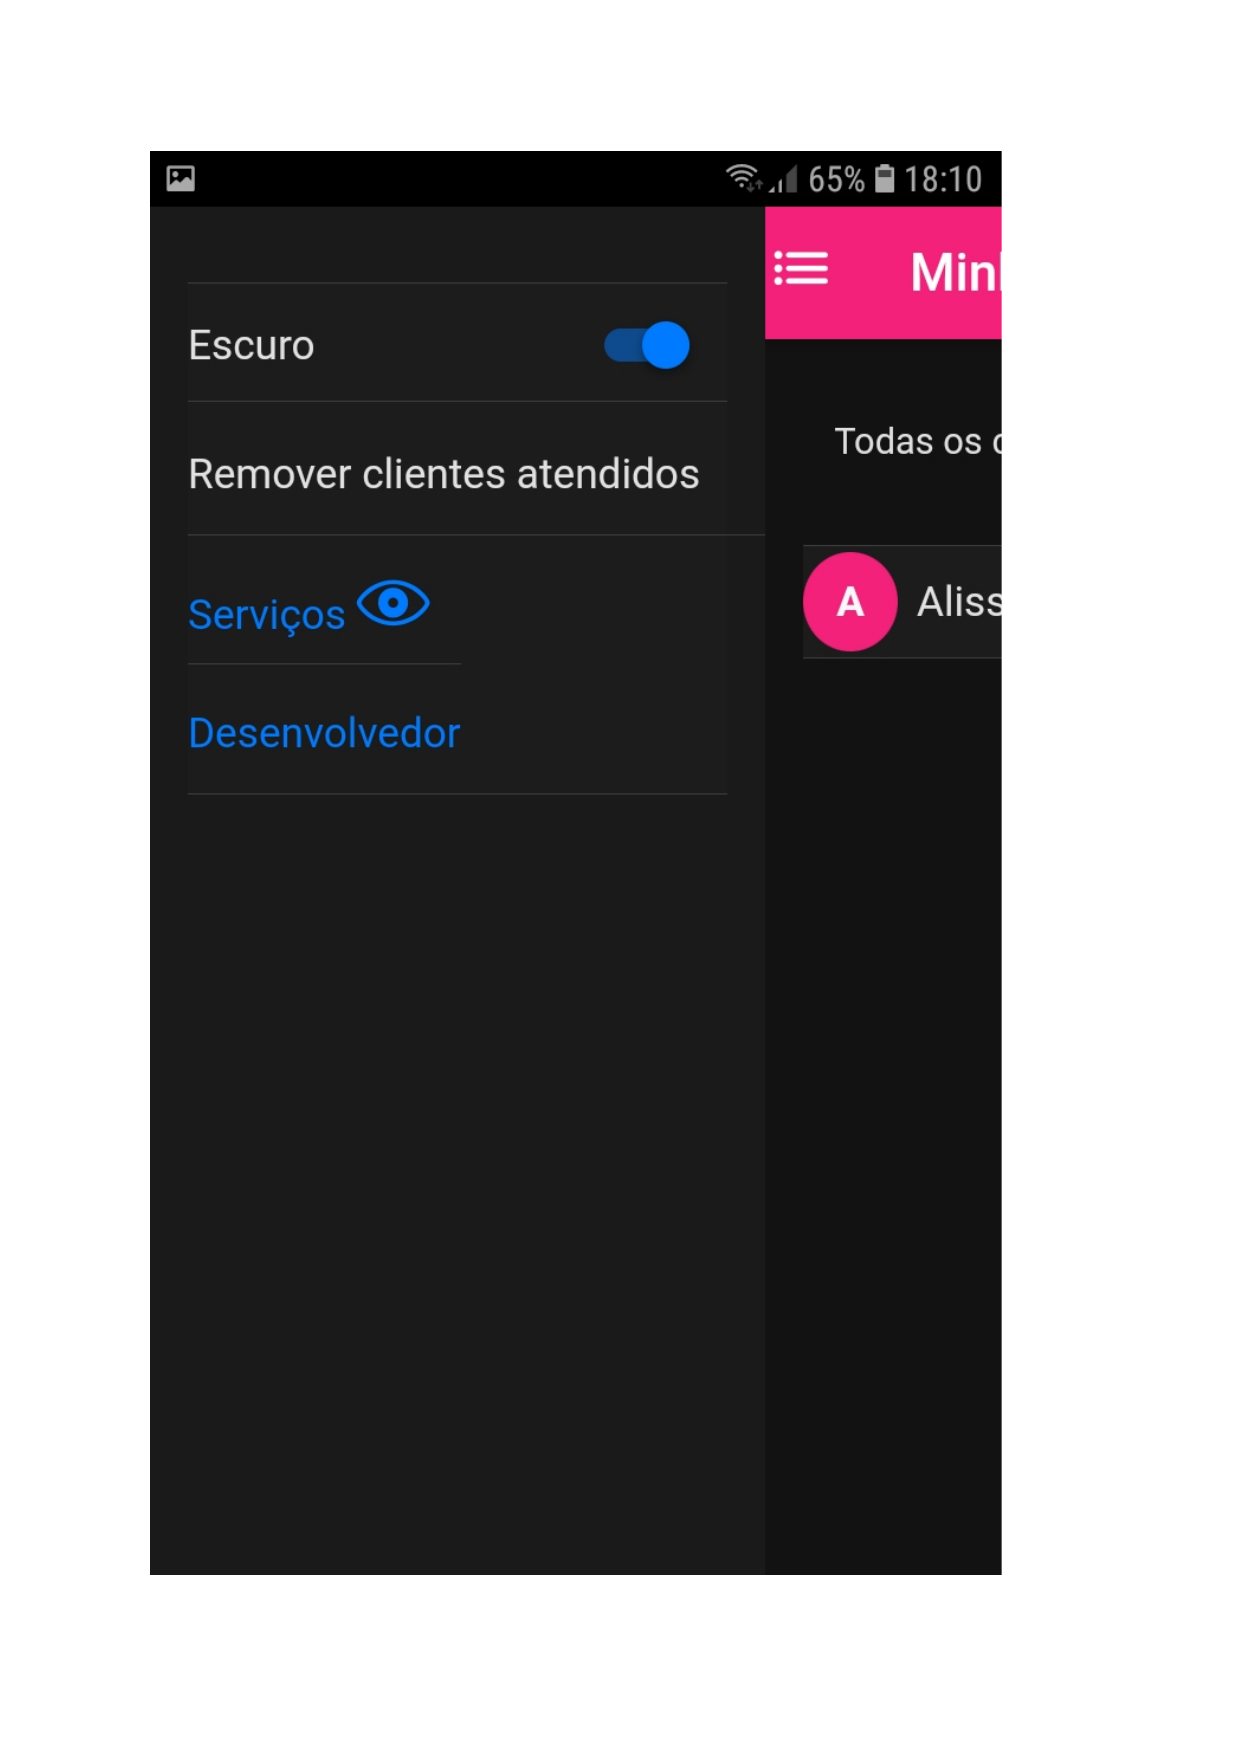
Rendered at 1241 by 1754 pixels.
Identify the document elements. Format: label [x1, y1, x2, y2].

picture [150, 151, 1002, 1575]
